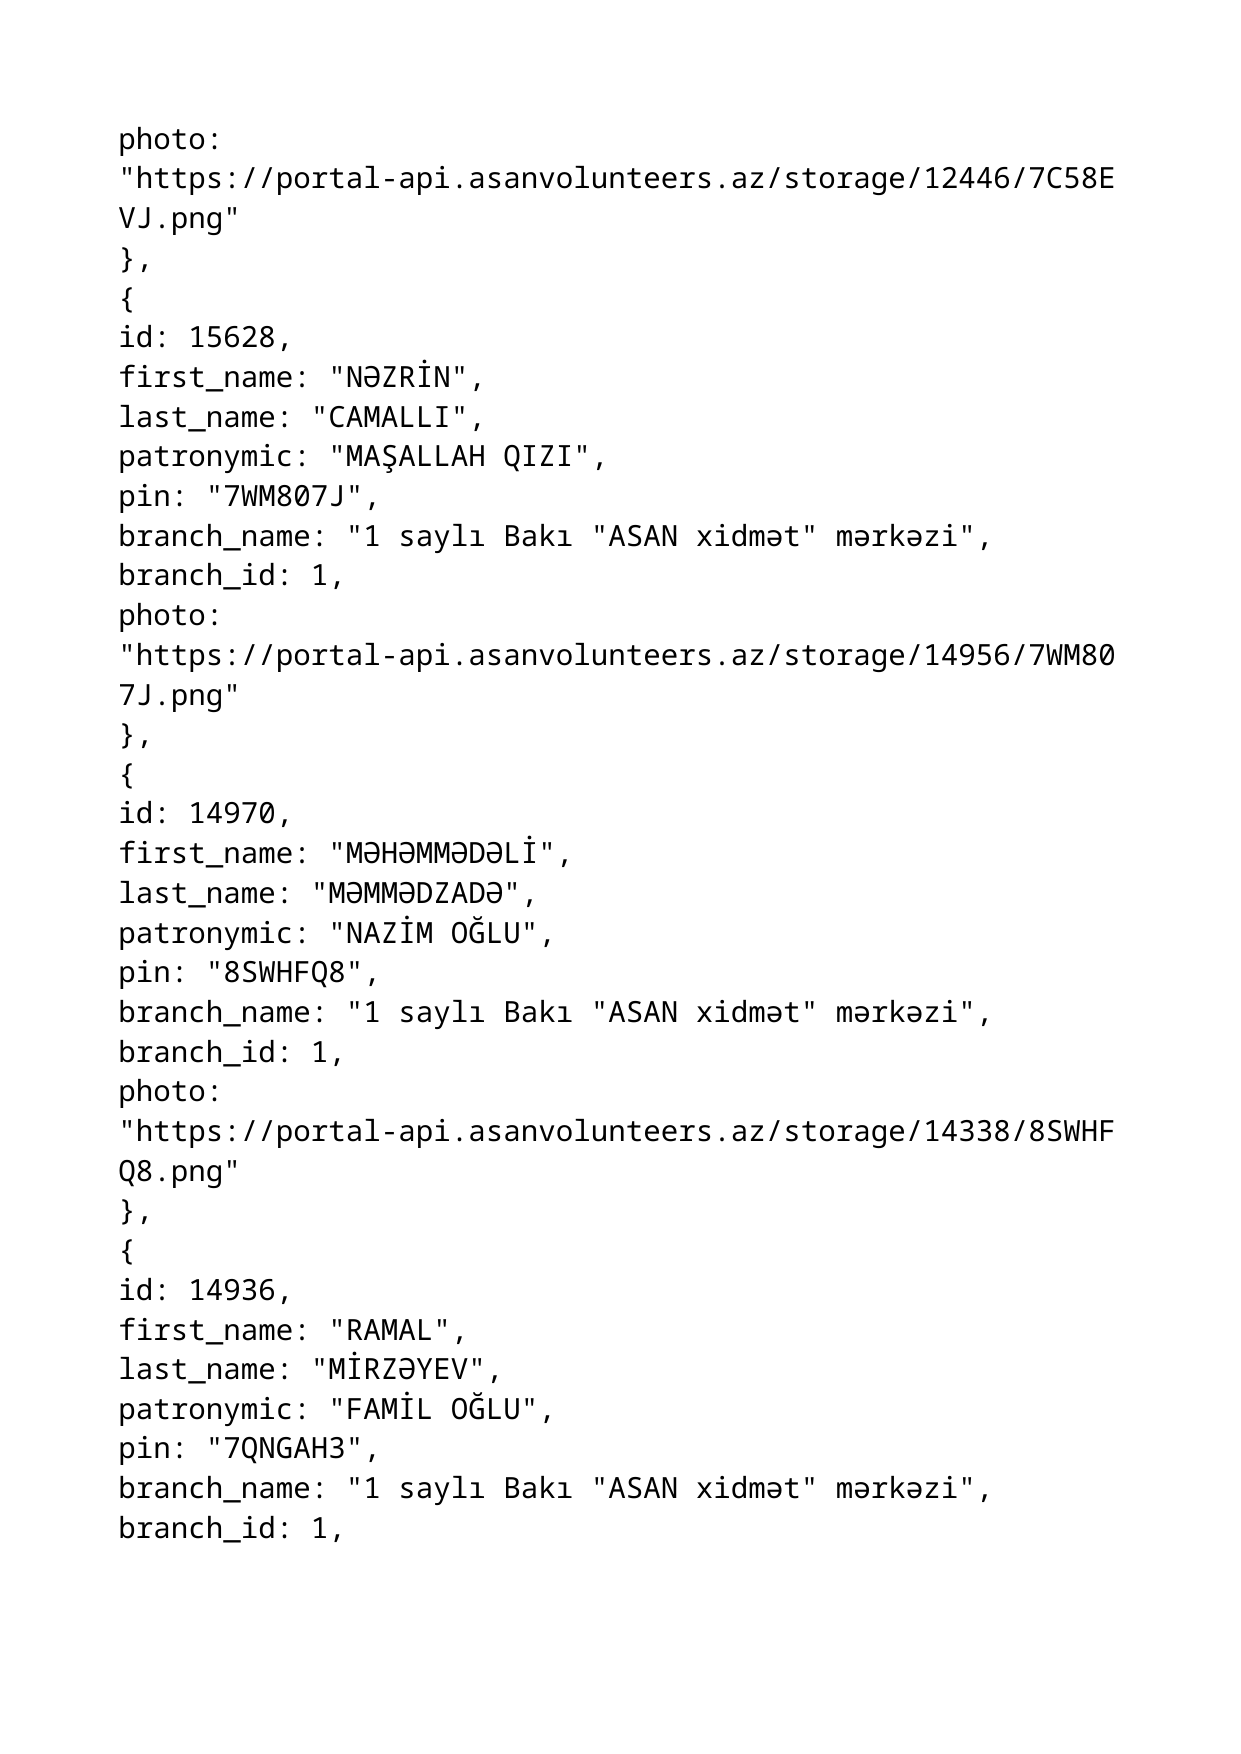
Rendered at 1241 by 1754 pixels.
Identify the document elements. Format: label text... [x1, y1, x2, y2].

text id: 15628, [118, 317, 1122, 356]
text patronymic: "NAZİM OĞLU", [118, 912, 1122, 952]
text pin: "7QNGAH3", [118, 1428, 1122, 1467]
text id: 14970, [118, 793, 1122, 832]
text branch_id: 1, [118, 1031, 1122, 1071]
text patronymic: "MAŞALLAH QIZI", [118, 436, 1122, 475]
text first_name: "RAMAL", [118, 1309, 1122, 1348]
text pin: "8SWHFQ8", [118, 952, 1122, 991]
text }, [118, 237, 1122, 277]
text photo: "https://portal-api.asanvolunteers.az/storage/12446/7C58EVJ.png" [118, 118, 1122, 237]
text first_name: "NƏZRİN", [118, 356, 1122, 396]
text }, [118, 1190, 1122, 1229]
text last_name: "CAMALLI", [118, 396, 1122, 436]
text branch_name: "1 saylı Bakı "ASAN xidmət" mərkəzi", [118, 515, 1122, 555]
text last_name: "MƏMMƏDZADƏ", [118, 872, 1122, 912]
text }, [118, 713, 1122, 753]
text branch_name: "1 saylı Bakı "ASAN xidmət" mərkəzi", [118, 1467, 1122, 1507]
text branch_name: "1 saylı Bakı "ASAN xidmət" mərkəzi", [118, 991, 1122, 1031]
text branch_id: 1, [118, 1507, 1122, 1547]
text patronymic: "FAMİL OĞLU", [118, 1388, 1122, 1428]
text { [118, 277, 1122, 317]
text { [118, 1229, 1122, 1269]
text branch_id: 1, [118, 555, 1122, 594]
text pin: "7WM807J", [118, 475, 1122, 515]
text first_name: "MƏHƏMMƏDƏLİ", [118, 832, 1122, 872]
text photo: "https://portal-api.asanvolunteers.az/storage/14338/8SWHFQ8.png" [118, 1071, 1122, 1190]
text id: 14936, [118, 1269, 1122, 1309]
text { [118, 753, 1122, 793]
text photo: "https://portal-api.asanvolunteers.az/storage/14956/7WM807J.png" [118, 594, 1122, 713]
text last_name: "MİRZƏYEV", [118, 1348, 1122, 1388]
